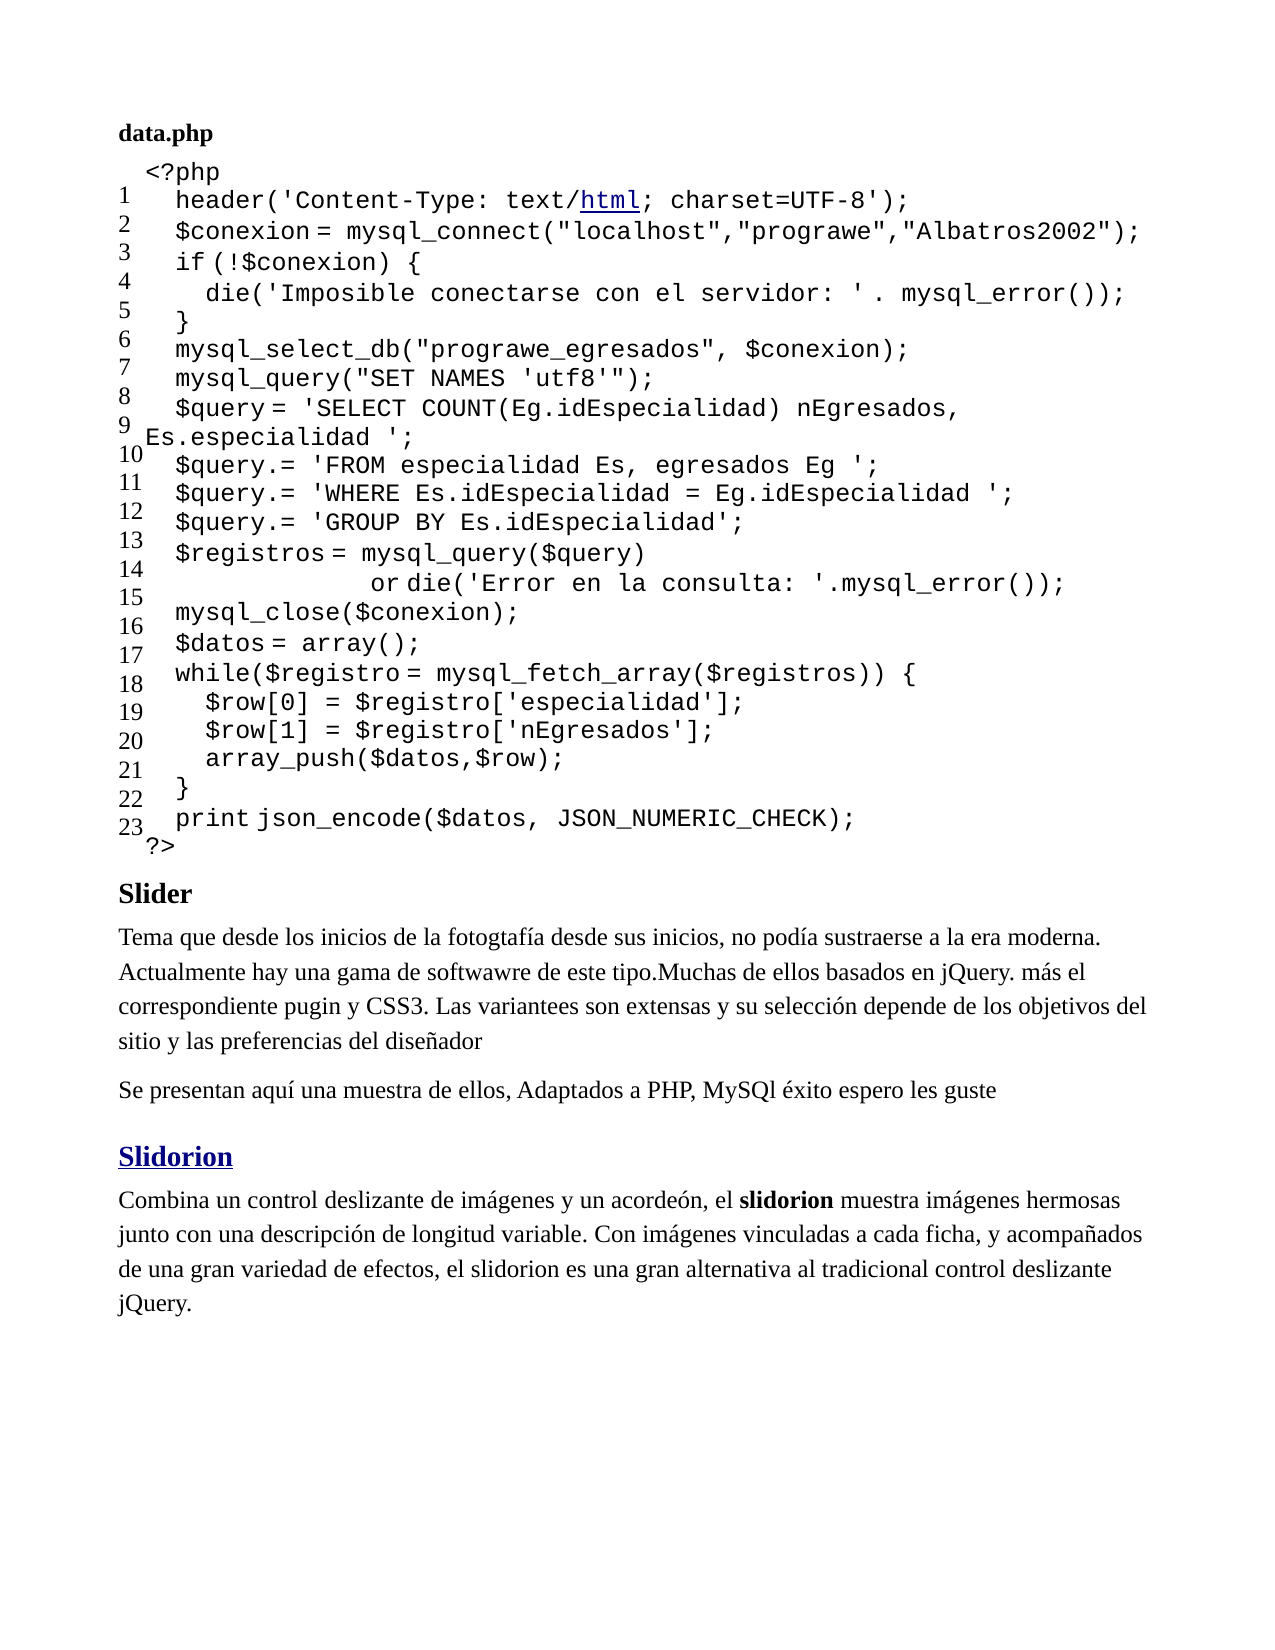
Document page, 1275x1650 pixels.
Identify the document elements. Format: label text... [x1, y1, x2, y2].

text Combina un control deslizante de imágenes y un acordeón, el slidorion muestra imágenes hermosas junto con una descripción de longitud variable. Con imágenes vinculadas a cada ficha, y acompañados de una gran variedad de efectos, el slidorion es una gran alternativa al tradicional control deslizante jQuery. [118, 1185, 1157, 1317]
subtitle data.php [118, 118, 1157, 147]
subtitle Slidorion [118, 1139, 1157, 1172]
text Tema que desde los inicios de la fotogtafía desde sus inicios, no podía sustraerse a la era moderna. Actualmente hay una gama de softwawre de este tipo.Muchas de ellos basados en jQuery. más el correspondiente pugin y CSS3. Las variantees son extensas y su selección depende de los objetivos del sitio y las preferencias del diseñador [118, 922, 1157, 1055]
text Se presentan aquí una muestra de ellos, Adaptados a PHP, MySQl éxito espero les guste [118, 1075, 1157, 1104]
subtitle Slider [118, 876, 1157, 910]
table_header 1 2 3 4 5 6 7 8 9 10 11 12 13 14 15 16 17 18 19 20 21 22 23 [118, 159, 145, 862]
table_header <?php header('Content-Type: text/html; charset=UTF-8'); $conexion = mysql_connect("localhost","prograwe","Albatros2002"); if (!$conexion) { die('Imposible conectarse con el servidor: ' . mysql_error()); } mysql_select_db("prograwe_egresados", $conexion); mysql_query("SET NAMES 'utf8'"); $query = 'SELECT COUNT(Eg.idEspecialidad) nEgresados, Es.especialidad '; $query.= 'FROM especialidad Es, egresados Eg '; $query.= 'WHERE Es.idEspecialidad = Eg.idEspecialidad '; $query.= 'GROUP BY Es.idEspecialidad'; $registros = mysql_query($query) or die('Error en la consulta: '.mysql_error()); mysql_close($conexion); $datos = array(); while($registro = mysql_fetch_array($registros)) { $row[0] = $registro['especialidad']; $row[1] = $registro['nEgresados']; array_push($datos,$row); } print json_encode($datos, JSON_NUMERIC_CHECK); ?> [145, 159, 1157, 862]
